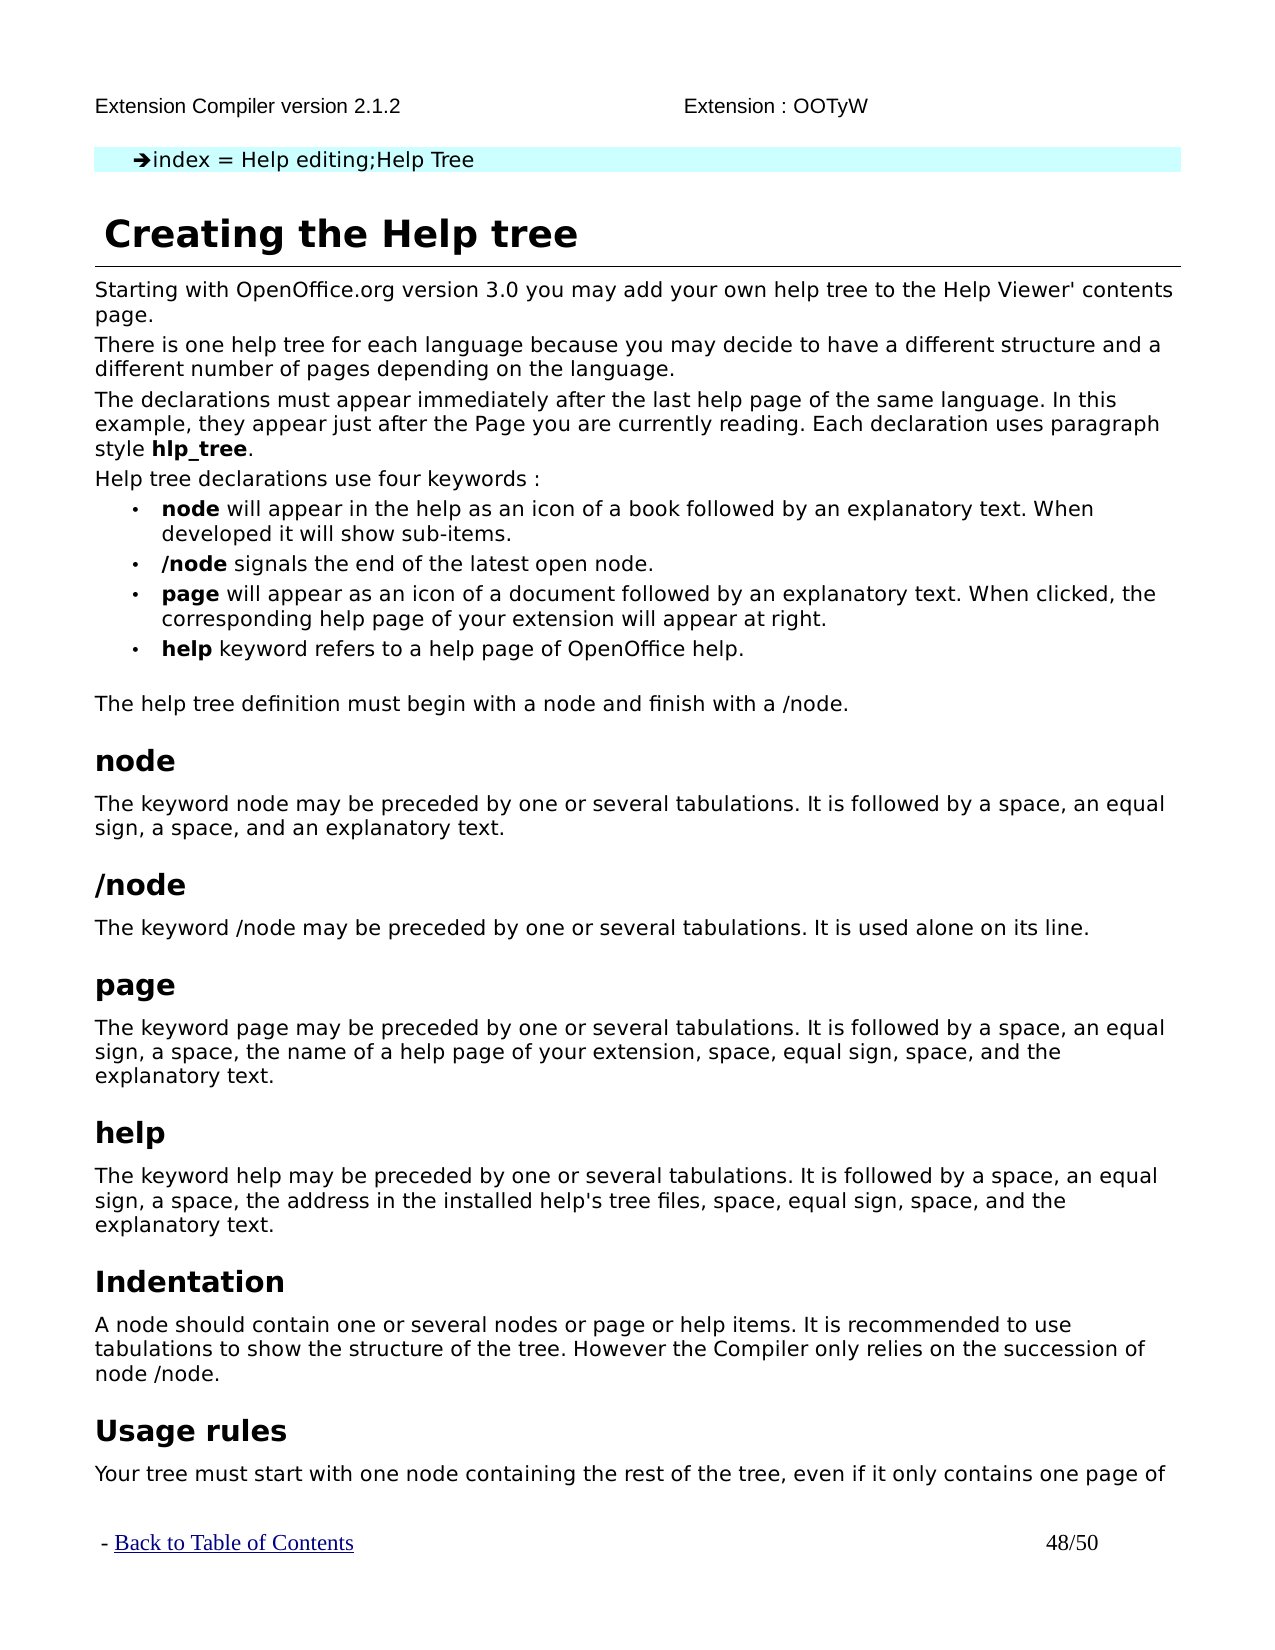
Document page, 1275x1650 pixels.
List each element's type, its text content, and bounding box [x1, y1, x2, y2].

text Usage rules [94, 1414, 1181, 1448]
text node [94, 744, 1181, 778]
text Your tree must start with one node containing the rest of the tree, even if it only contains one page of [94, 1461, 1181, 1486]
text Starting with OpenOffice.org version 3.0 you may add your own help tree to the Help Viewer' contents page. [94, 278, 1181, 327]
text The declarations must appear immediately after the last help page of the same language. In this example, they appear just after the Page you are currently reading. Each declaration uses paragraph style hlp_tree. [94, 388, 1181, 461]
text There is one help tree for each language because you may decide to have a different structure and a different number of pages depending on the language. [94, 333, 1181, 382]
list page will appear as an icon of a document followed by an explanatory text. When clicked, the corresponding help page of your extension will appear at right. [132, 582, 1181, 631]
text Indentation [94, 1265, 1181, 1299]
text help [94, 1117, 1181, 1151]
text The keyword node may be preceded by one or several tabulations. It is followed by a space, an equal sign, a space, and an explanatory text. [94, 792, 1181, 841]
text /node [94, 868, 1181, 902]
text Creating the Help tree [94, 203, 1181, 266]
text A node should contain one or several nodes or page or help items. It is recommended to use tabulations to show the structure of the tree. However the Compiler only relies on the succession of node /node. [94, 1313, 1181, 1386]
text The keyword page may be preceded by one or several tabulations. It is followed by a space, an equal sign, a space, the name of a help page of your extension, space, equal sign, space, and the explanatory text. [94, 1016, 1181, 1089]
list node will appear in the help as an icon of a book followed by an explanatory text. When developed it will show sub-items. [132, 497, 1181, 546]
list help keyword refers to a help page of OpenOffice help. [132, 637, 1181, 662]
list index = Help editing;Help Tree [94, 147, 1181, 172]
text page [94, 968, 1181, 1002]
text The keyword /node may be preceded by one or several tabulations. It is used alone on its line. [94, 916, 1181, 940]
list /node signals the end of the latest open node. [132, 552, 1181, 577]
text Help tree declarations use four keywords : [94, 467, 1181, 491]
text The keyword help may be preceded by one or several tabulations. It is followed by a space, an equal sign, a space, the address in the installed help's tree files, space, equal sign, space, and the explanatory text. [94, 1164, 1181, 1238]
text The help tree definition must begin with a node and finish with a /node. [94, 667, 1181, 716]
